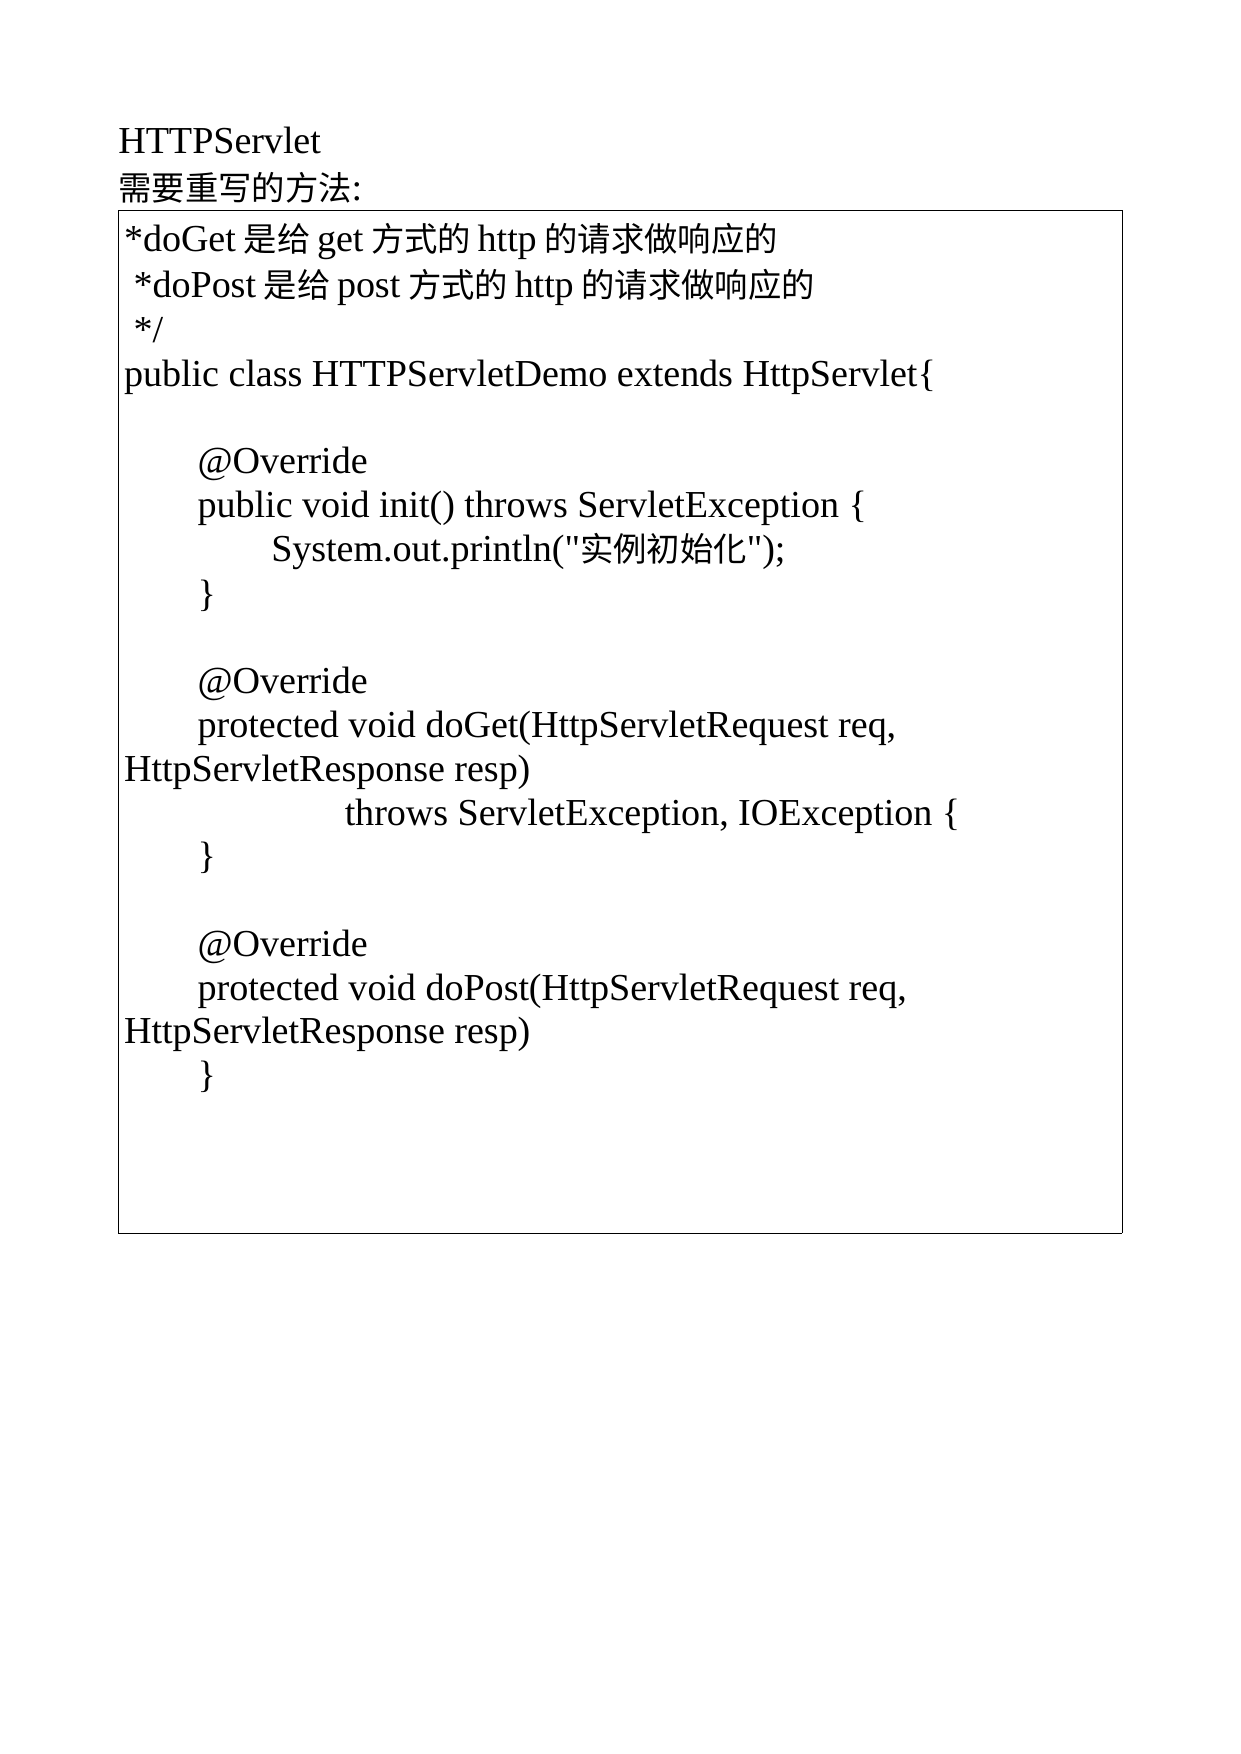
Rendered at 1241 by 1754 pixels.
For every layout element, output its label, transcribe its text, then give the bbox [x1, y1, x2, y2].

text HTTPServlet [118, 118, 1122, 162]
text 需要重写的方法: [118, 162, 1122, 210]
table_header *doGet是给get方式的http的请求做响应的 *doPost是给post方式的http的请求做响应的 */ public class HTTPServletDemo extends HttpServlet{ @Override public void init() throws ServletException { System.out.println("实例初始化"); } @Override protected void doGet(HttpServletRequest req, HttpServletResponse resp) throws ServletException, IOException { } @Override protected void doPost(HttpServletRequest req, HttpServletResponse resp) } [119, 211, 1122, 1233]
